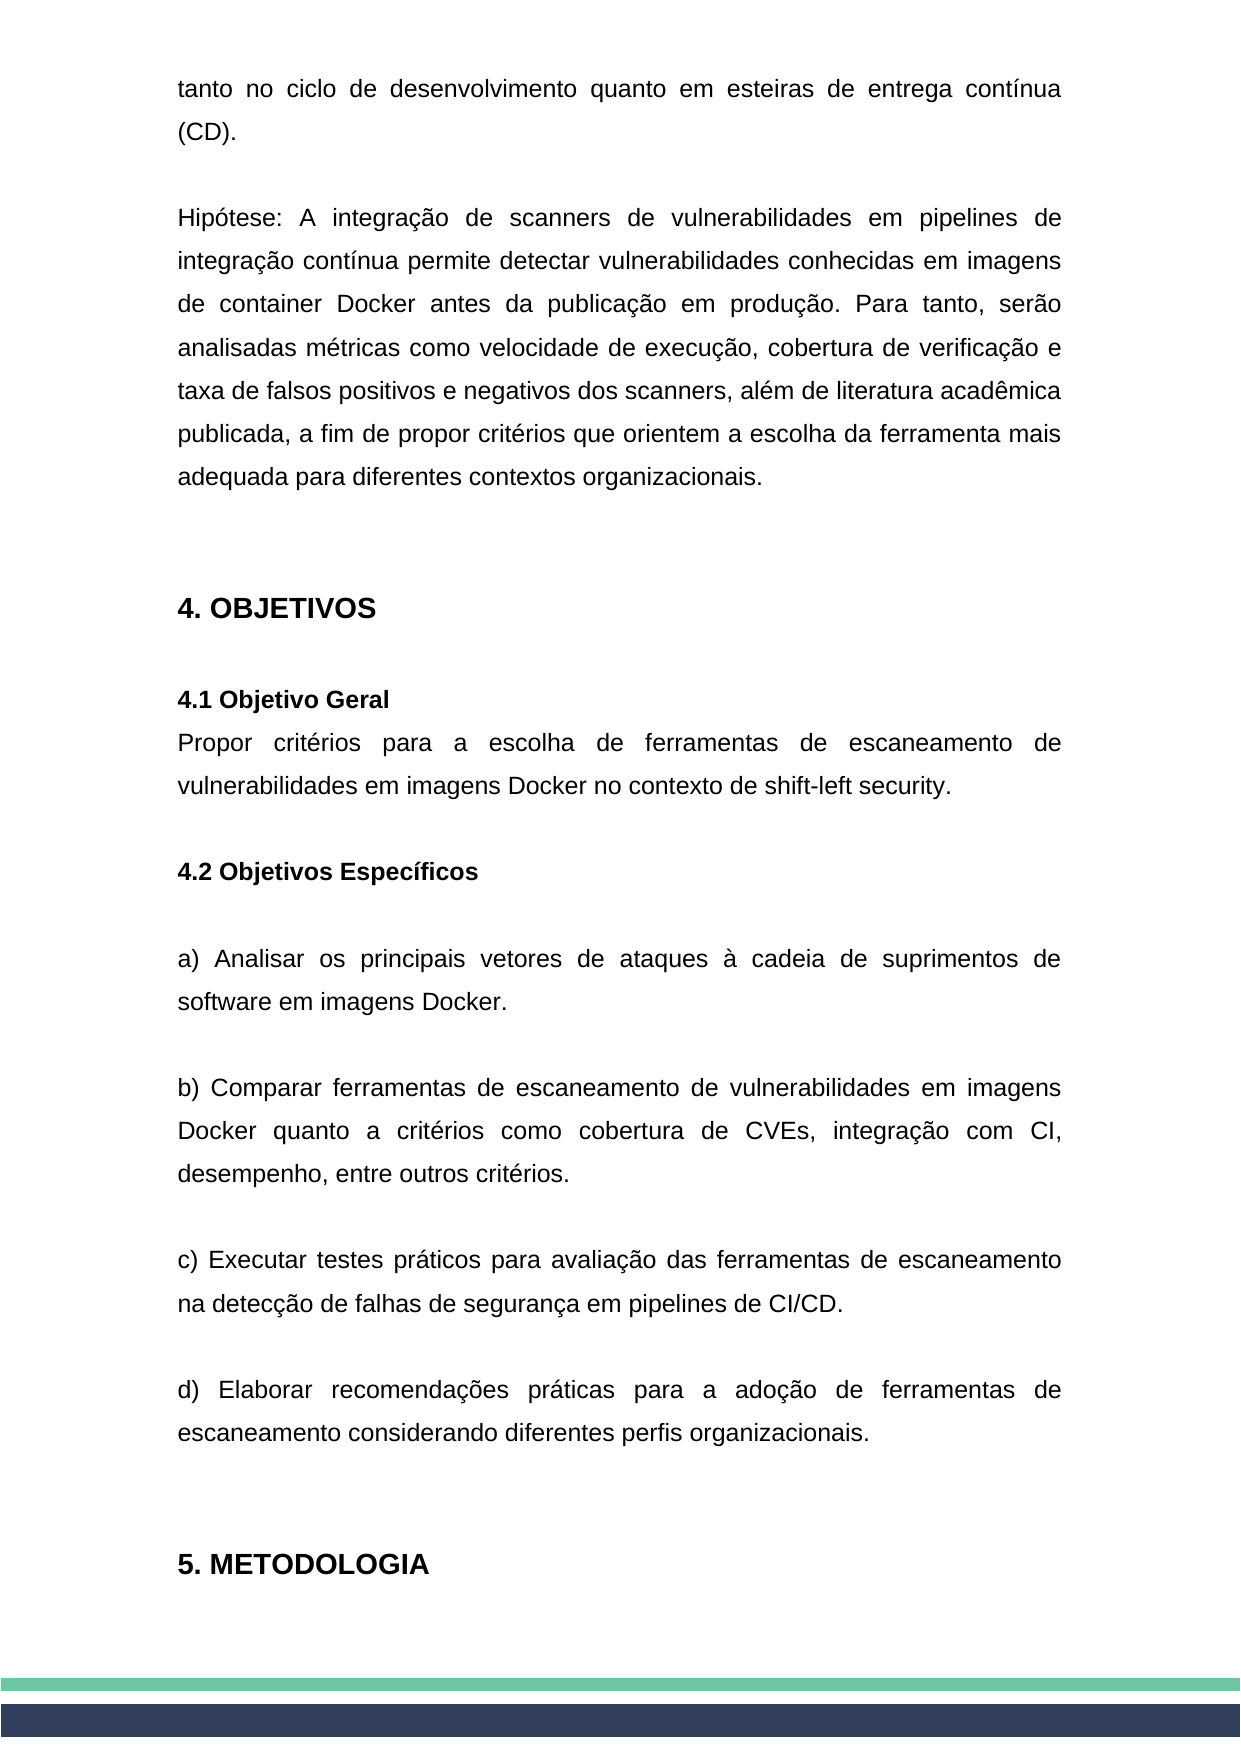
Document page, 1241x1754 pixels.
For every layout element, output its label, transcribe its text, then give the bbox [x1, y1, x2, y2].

text Propor critérios para a escolha de ferramentas de escaneamento de vulnerabilidades em imagens Docker no contexto de shift-left security. [177, 728, 1063, 800]
text c) Executar testes práticos para avaliação das ferramentas de escaneamento na detecção de falhas de segurança em pipelines de CI/CD. [177, 1245, 1063, 1317]
text tanto no ciclo de desenvolvimento quanto em esteiras de entrega contínua (CD). [177, 74, 1063, 146]
text b) Comparar ferramentas de escaneamento de vulnerabilidades em imagens Docker quanto a critérios como cobertura de CVEs, integração com CI, desempenho, entre outros critérios. [177, 1073, 1063, 1188]
text a) Analisar os principais vetores de ataques à cadeia de suprimentos de software em imagens Docker. [177, 943, 1063, 1015]
text 4.2 Objetivos Específicos [177, 857, 1063, 886]
text d) Elaborar recomendações práticas para a adoção de ferramentas de escaneamento considerando diferentes perfis organizacionais. [177, 1375, 1063, 1447]
text 4. objetivos [177, 591, 1063, 625]
text 4.1 Objetivo Geral [177, 685, 1063, 713]
text 5. metodologia [177, 1547, 1063, 1581]
text Hipótese: A integração de scanners de vulnerabilidades em pipelines de integração contínua permite detectar vulnerabilidades conhecidas em imagens de container Docker antes da publicação em produção. Para tanto, serão analisadas métricas como velocidade de execução, cobertura de verificação e taxa de falsos positivos e negativos dos scanners, além de literatura acadêmica publicada, a fim de propor critérios que orientem a escolha da ferramenta mais adequada para diferentes contextos organizacionais. [177, 203, 1063, 491]
